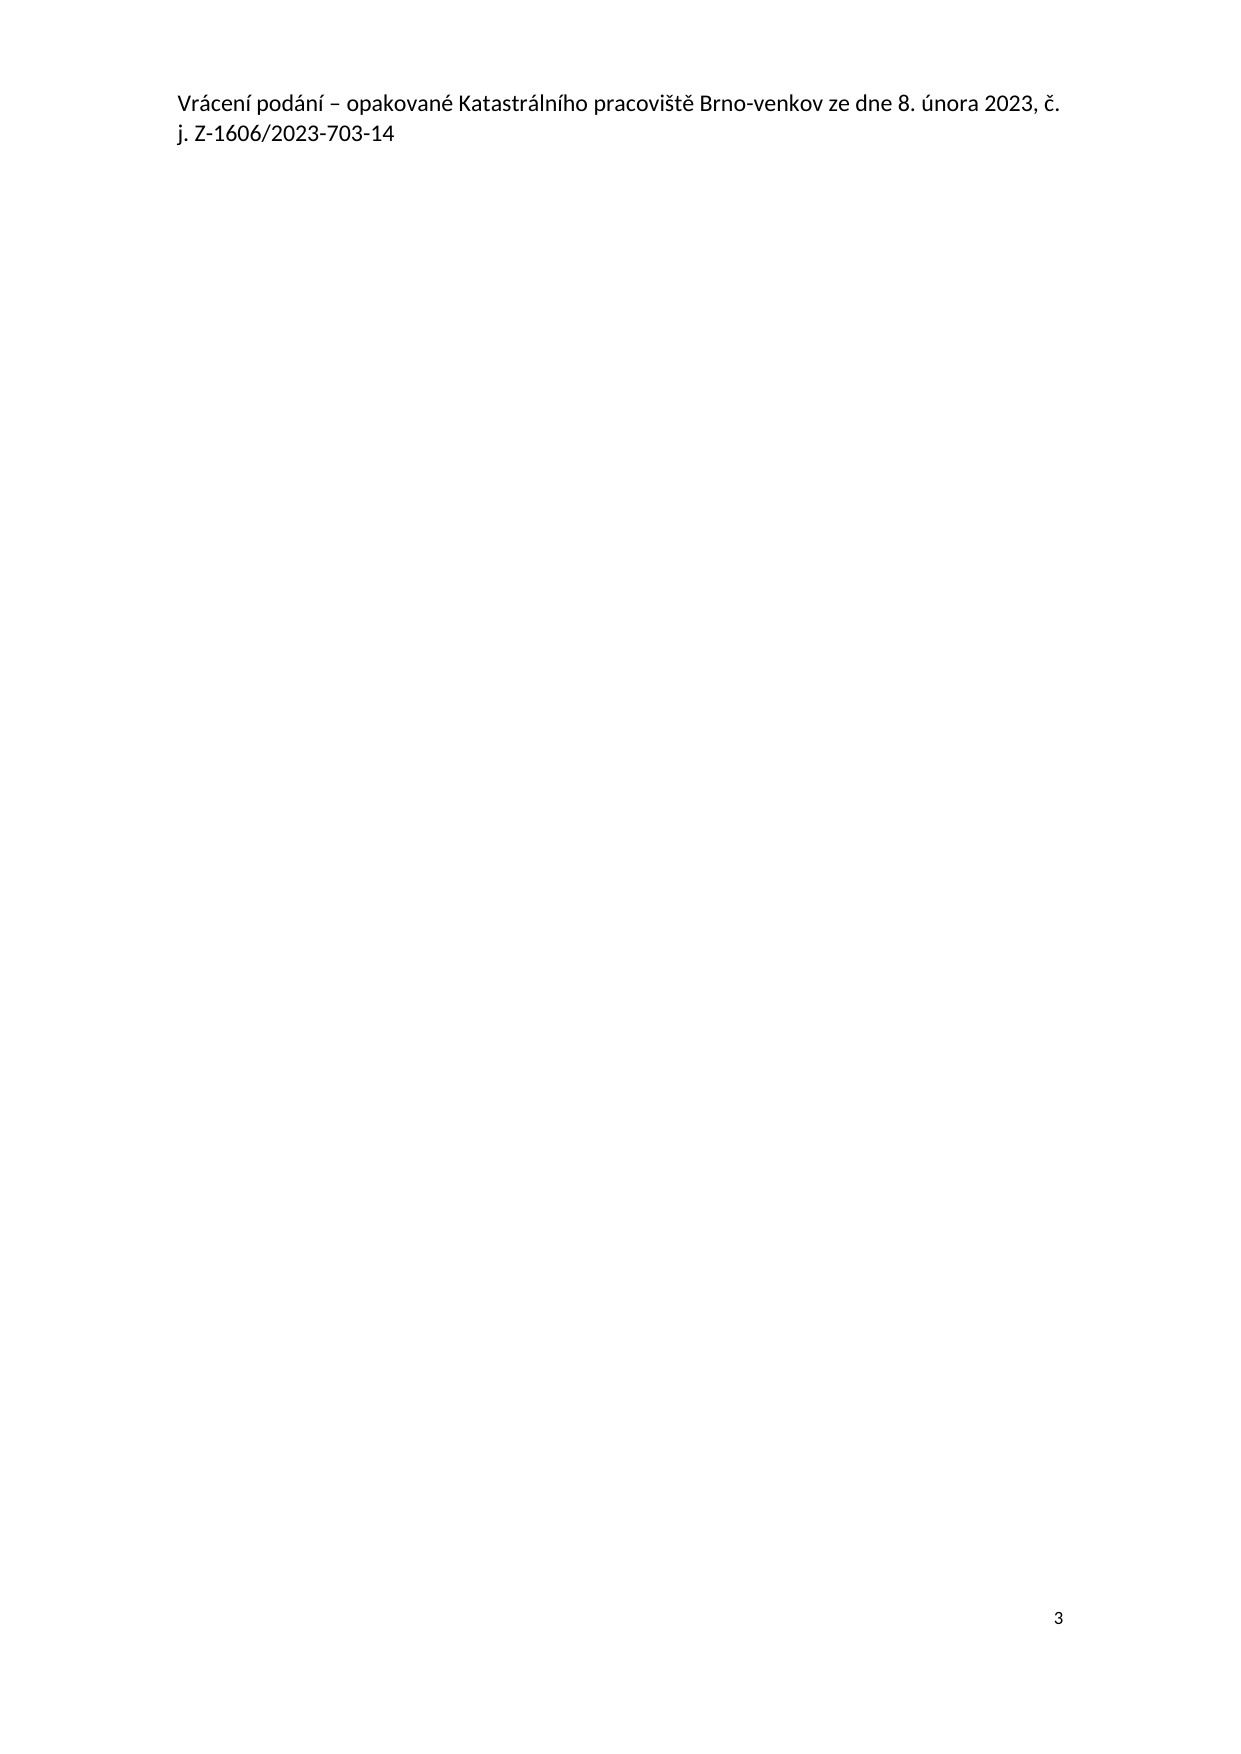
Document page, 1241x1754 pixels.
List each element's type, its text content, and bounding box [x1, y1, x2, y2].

text Vrácení podání – opakované Katastrálního pracoviště Brno-venkov ze dne 8. února 2023, č. j. Z-1606/2023-703-14 [177, 88, 1063, 147]
